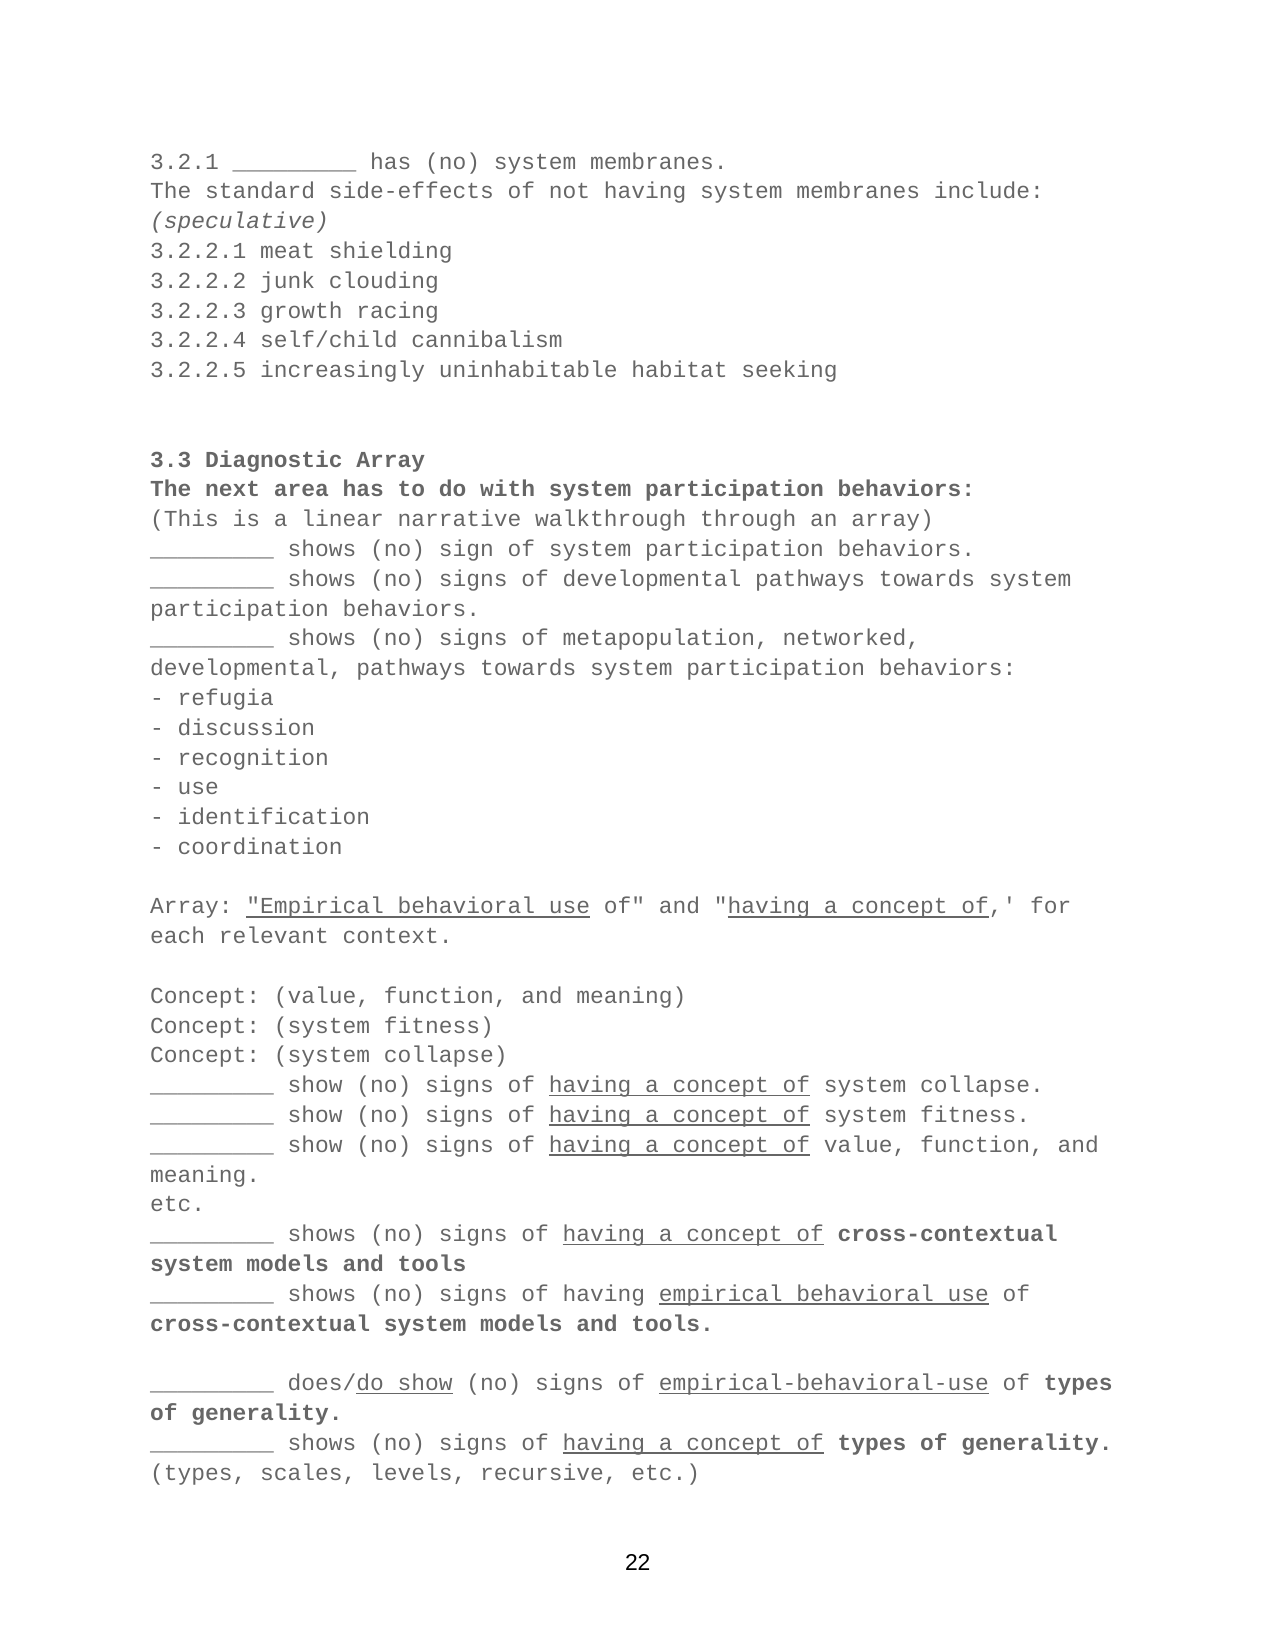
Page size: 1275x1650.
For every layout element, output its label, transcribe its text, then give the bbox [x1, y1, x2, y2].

text _________ show (no) signs of having a concept of value, function, and meaning. [150, 1133, 1125, 1189]
text 3.2.2.5 increasingly uninhabitable habitat seeking [150, 358, 1125, 384]
text _________ shows (no) signs of having a concept of types of generality. [150, 1431, 1125, 1457]
text Concept: (system fitness) [150, 1014, 1125, 1040]
text _________ shows (no) signs of having a concept of cross-contextual system models and tools [150, 1222, 1125, 1278]
text _________ shows (no) signs of having empirical behavioral use of cross-contextual system models and tools. [150, 1282, 1125, 1338]
text The next area has to do with system participation behaviors: [150, 478, 1125, 504]
text - refugia [150, 686, 1125, 712]
text _________ shows (no) signs of developmental pathways towards system participation behaviors. [150, 567, 1125, 623]
text 3.2.2.2 junk clouding [150, 269, 1125, 295]
text 3.2.1 _________ has (no) system membranes. [150, 150, 1125, 176]
text Concept: (value, function, and meaning) [150, 984, 1125, 1010]
text (This is a linear narrative walkthrough through an array) [150, 507, 1125, 533]
text _________ shows (no) sign of system participation behaviors. [150, 537, 1125, 563]
text etc. [150, 1193, 1125, 1219]
text _________ shows (no) signs of metapopulation, networked, developmental, pathways towards system participation behaviors: [150, 627, 1125, 682]
text _________ does/do show (no) signs of empirical-behavioral-use of types of generality. [150, 1371, 1125, 1427]
text 3.2.2.3 growth racing [150, 299, 1125, 325]
text - discussion [150, 716, 1125, 742]
text Concept: (system collapse) [150, 1044, 1125, 1070]
text _________ show (no) signs of having a concept of system collapse. [150, 1073, 1125, 1099]
text - identification [150, 805, 1125, 831]
text - coordination [150, 835, 1125, 861]
text 3.2.2.1 meat shielding [150, 239, 1125, 265]
text The standard side-effects of not having system membranes include: (speculative) [150, 180, 1125, 236]
text Array: "Empirical behavioral use of" and "having a concept of,' for each relevant context. [150, 895, 1125, 951]
text 3.2.2.4 self/child cannibalism [150, 329, 1125, 355]
text - use [150, 776, 1125, 802]
text (types, scales, levels, recursive, etc.) [150, 1461, 1125, 1487]
text - recognition [150, 746, 1125, 772]
text 3.3 Diagnostic Array [150, 448, 1125, 474]
text _________ show (no) signs of having a concept of system fitness. [150, 1103, 1125, 1129]
